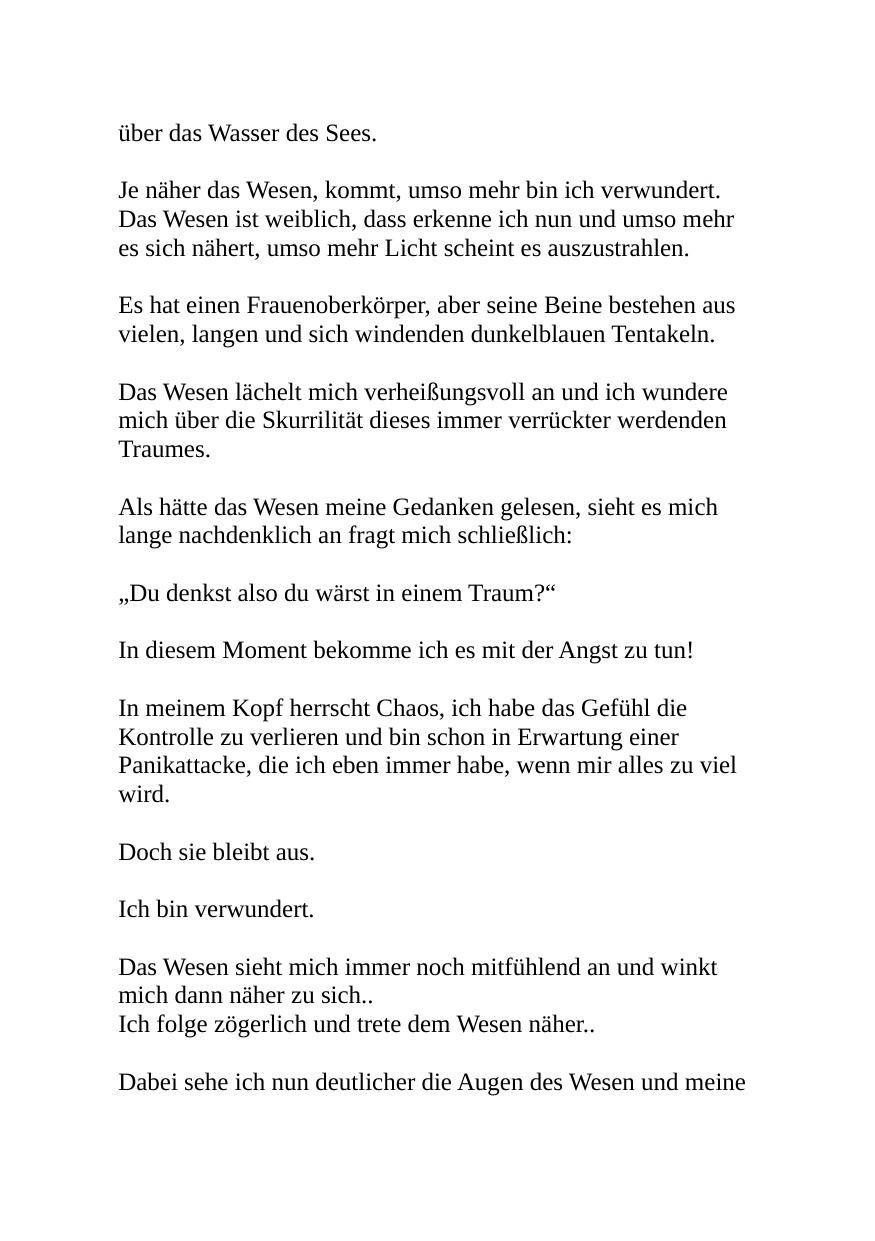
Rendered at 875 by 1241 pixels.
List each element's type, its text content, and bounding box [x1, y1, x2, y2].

text über das Wasser des Sees. [118, 118, 756, 147]
text Das Wesen ist weiblich, dass erkenne ich nun und umso mehr es sich nähert, umso mehr Licht scheint es auszustrahlen. [118, 204, 756, 262]
text Das Wesen lächelt mich verheißungsvoll an und ich wundere mich über die Skurrilität dieses immer verrückter werdenden Traumes. [118, 377, 756, 463]
text Je näher das Wesen, kommt, umso mehr bin ich verwundert. [118, 176, 756, 204]
text In diesem Moment bekomme ich es mit der Angst zu tun! [118, 636, 756, 664]
text Ich bin verwundert. [118, 894, 756, 923]
text In meinem Kopf herrscht Chaos, ich habe das Gefühl die Kontrolle zu verlieren und bin schon in Erwartung einer Panikattacke, die ich eben immer habe, wenn mir alles zu viel wird. [118, 693, 756, 808]
text Es hat einen Frauenoberkörper, aber seine Beine bestehen aus vielen, langen und sich windenden dunkelblauen Tentakeln. [118, 291, 756, 348]
text Doch sie bleibt aus. [118, 837, 756, 866]
text Das Wesen sieht mich immer noch mitfühlend an und winkt mich dann näher zu sich.. [118, 952, 756, 1009]
text „Du denkst also du wärst in einem Traum?“ [118, 578, 756, 607]
text Dabei sehe ich nun deutlicher die Augen des Wesen und meine [118, 1067, 756, 1096]
text Als hätte das Wesen meine Gedanken gelesen, sieht es mich lange nachdenklich an fragt mich schließlich: [118, 492, 756, 549]
text Ich folge zögerlich und trete dem Wesen näher.. [118, 1009, 756, 1038]
